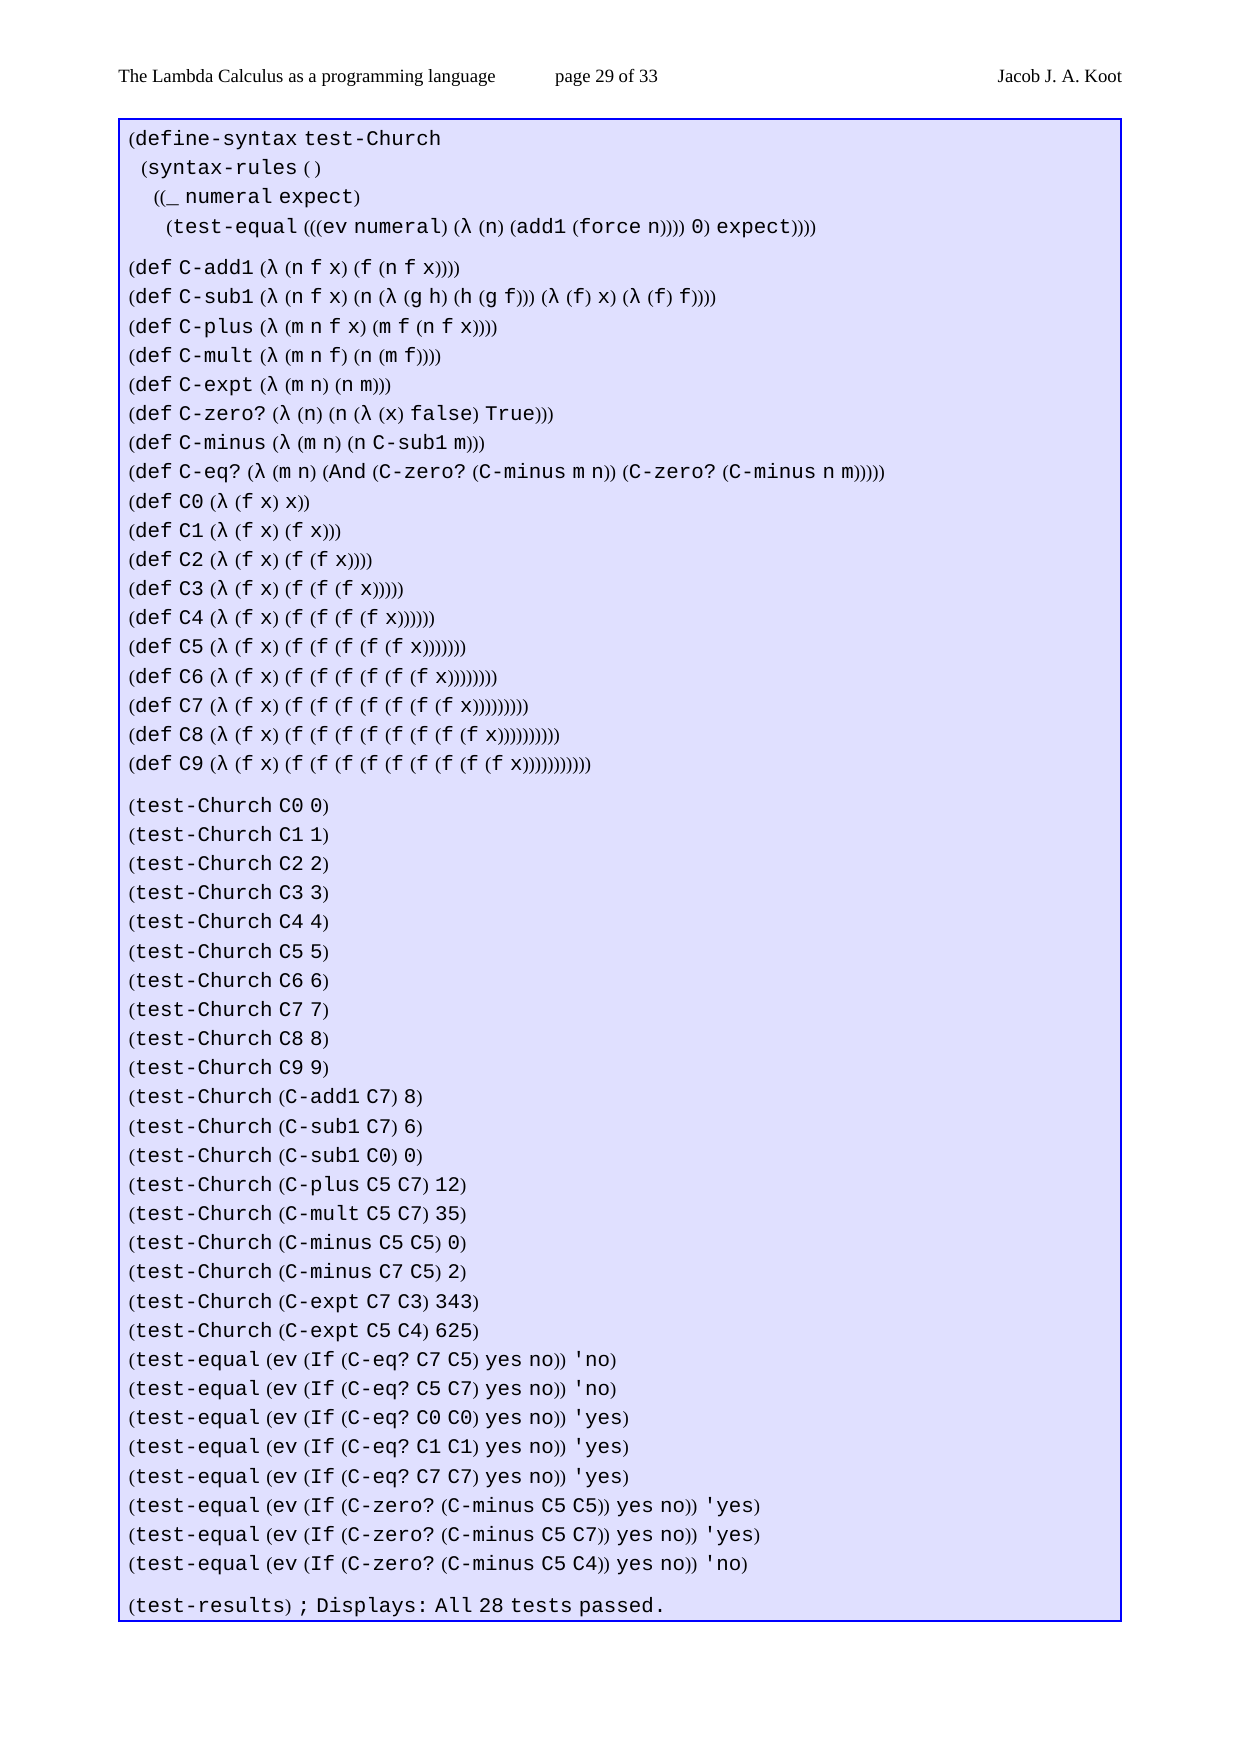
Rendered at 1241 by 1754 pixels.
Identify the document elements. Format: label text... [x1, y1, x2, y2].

text ((_ numeral expect) [120, 176, 1120, 206]
text (test-Church (C-minus C5 C5) 0) [120, 1222, 1120, 1251]
text (def C4 (λ (f x) (f (f (f (f x)))))) [120, 597, 1120, 626]
text (test-equal (ev (If (C-zero? (C-minus C5 C5)) yes no)) 'yes) [120, 1485, 1120, 1514]
text (test-Church C0 0) [120, 785, 1120, 814]
text (test-Church (C-minus C7 C5) 2) [120, 1251, 1120, 1281]
text (test-equal (ev (If (C-eq? C5 C7) yes no)) 'no) [120, 1368, 1120, 1397]
text (test-equal (ev (If (C-zero? (C-minus C5 C4)) yes no)) 'no) [120, 1543, 1120, 1576]
text (def C-plus (λ (m n f x) (m f (n f x)))) [120, 306, 1120, 335]
text (test-Church (C-add1 C7) 8) [120, 1076, 1120, 1106]
text (test-Church C2 2) [120, 843, 1120, 872]
text (test-Church (C-plus C5 C7) 12) [120, 1164, 1120, 1193]
text (syntax-rules ( ) [120, 147, 1120, 176]
text (def C-zero? (λ (n) (n (λ (x) false) True))) [120, 393, 1120, 422]
text (test-Church C3 3) [120, 872, 1120, 901]
text (def C0 (λ (f x) x)) [120, 481, 1120, 510]
text (test-Church C5 5) [120, 931, 1120, 960]
text (test-results) ; Displays: All 28 tests passed. [120, 1585, 1120, 1620]
text (def C2 (λ (f x) (f (f x)))) [120, 539, 1120, 568]
text (test-Church (C-expt C7 C3) 343) [120, 1281, 1120, 1310]
text (def C-minus (λ (m n) (n C-sub1 m))) [120, 422, 1120, 451]
text (test-Church C9 9) [120, 1047, 1120, 1076]
text (test-equal (ev (If (C-eq? C1 C1) yes no)) 'yes) [120, 1426, 1120, 1456]
text (def C-add1 (λ (n f x) (f (n f x)))) [120, 247, 1120, 276]
text (test-Church (C-expt C5 C4) 625) [120, 1310, 1120, 1339]
text (def C6 (λ (f x) (f (f (f (f (f (f x)))))))) [120, 656, 1120, 685]
text (define-syntax test-Church [120, 120, 1120, 147]
text (def C-eq? (λ (m n) (And (C-zero? (C-minus m n)) (C-zero? (C-minus n m))))) [120, 451, 1120, 481]
text (def C7 (λ (f x) (f (f (f (f (f (f (f x))))))))) [120, 685, 1120, 714]
text (def C5 (λ (f x) (f (f (f (f (f x))))))) [120, 626, 1120, 656]
text (test-equal (ev (If (C-eq? C7 C5) yes no)) 'no) [120, 1339, 1120, 1368]
text (test-equal (((ev numeral) (λ (n) (add1 (force n)))) 0) expect)))) [120, 206, 1120, 239]
text (test-Church (C-sub1 C0) 0) [120, 1135, 1120, 1164]
text (test-Church C4 4) [120, 901, 1120, 931]
text (test-Church (C-mult C5 C7) 35) [120, 1193, 1120, 1222]
text (test-equal (ev (If (C-eq? C7 C7) yes no)) 'yes) [120, 1456, 1120, 1485]
text (test-Church C7 7) [120, 989, 1120, 1018]
text (test-Church C6 6) [120, 960, 1120, 989]
text (def C-mult (λ (m n f) (n (m f)))) [120, 335, 1120, 364]
text (def C-sub1 (λ (n f x) (n (λ (g h) (h (g f))) (λ (f) x) (λ (f) f)))) [120, 276, 1120, 306]
text (def C1 (λ (f x) (f x))) [120, 510, 1120, 539]
text (def C9 (λ (f x) (f (f (f (f (f (f (f (f (f x))))))))))) [120, 743, 1120, 776]
text (test-equal (ev (If (C-eq? C0 C0) yes no)) 'yes) [120, 1397, 1120, 1426]
text (def C-expt (λ (m n) (n m))) [120, 364, 1120, 393]
text (test-Church C8 8) [120, 1018, 1120, 1047]
text (def C3 (λ (f x) (f (f (f x))))) [120, 568, 1120, 597]
text (test-Church (C-sub1 C7) 6) [120, 1106, 1120, 1135]
text (test-Church C1 1) [120, 814, 1120, 843]
text (test-equal (ev (If (C-zero? (C-minus C5 C7)) yes no)) 'yes) [120, 1514, 1120, 1543]
text (def C8 (λ (f x) (f (f (f (f (f (f (f (f x)))))))))) [120, 714, 1120, 743]
